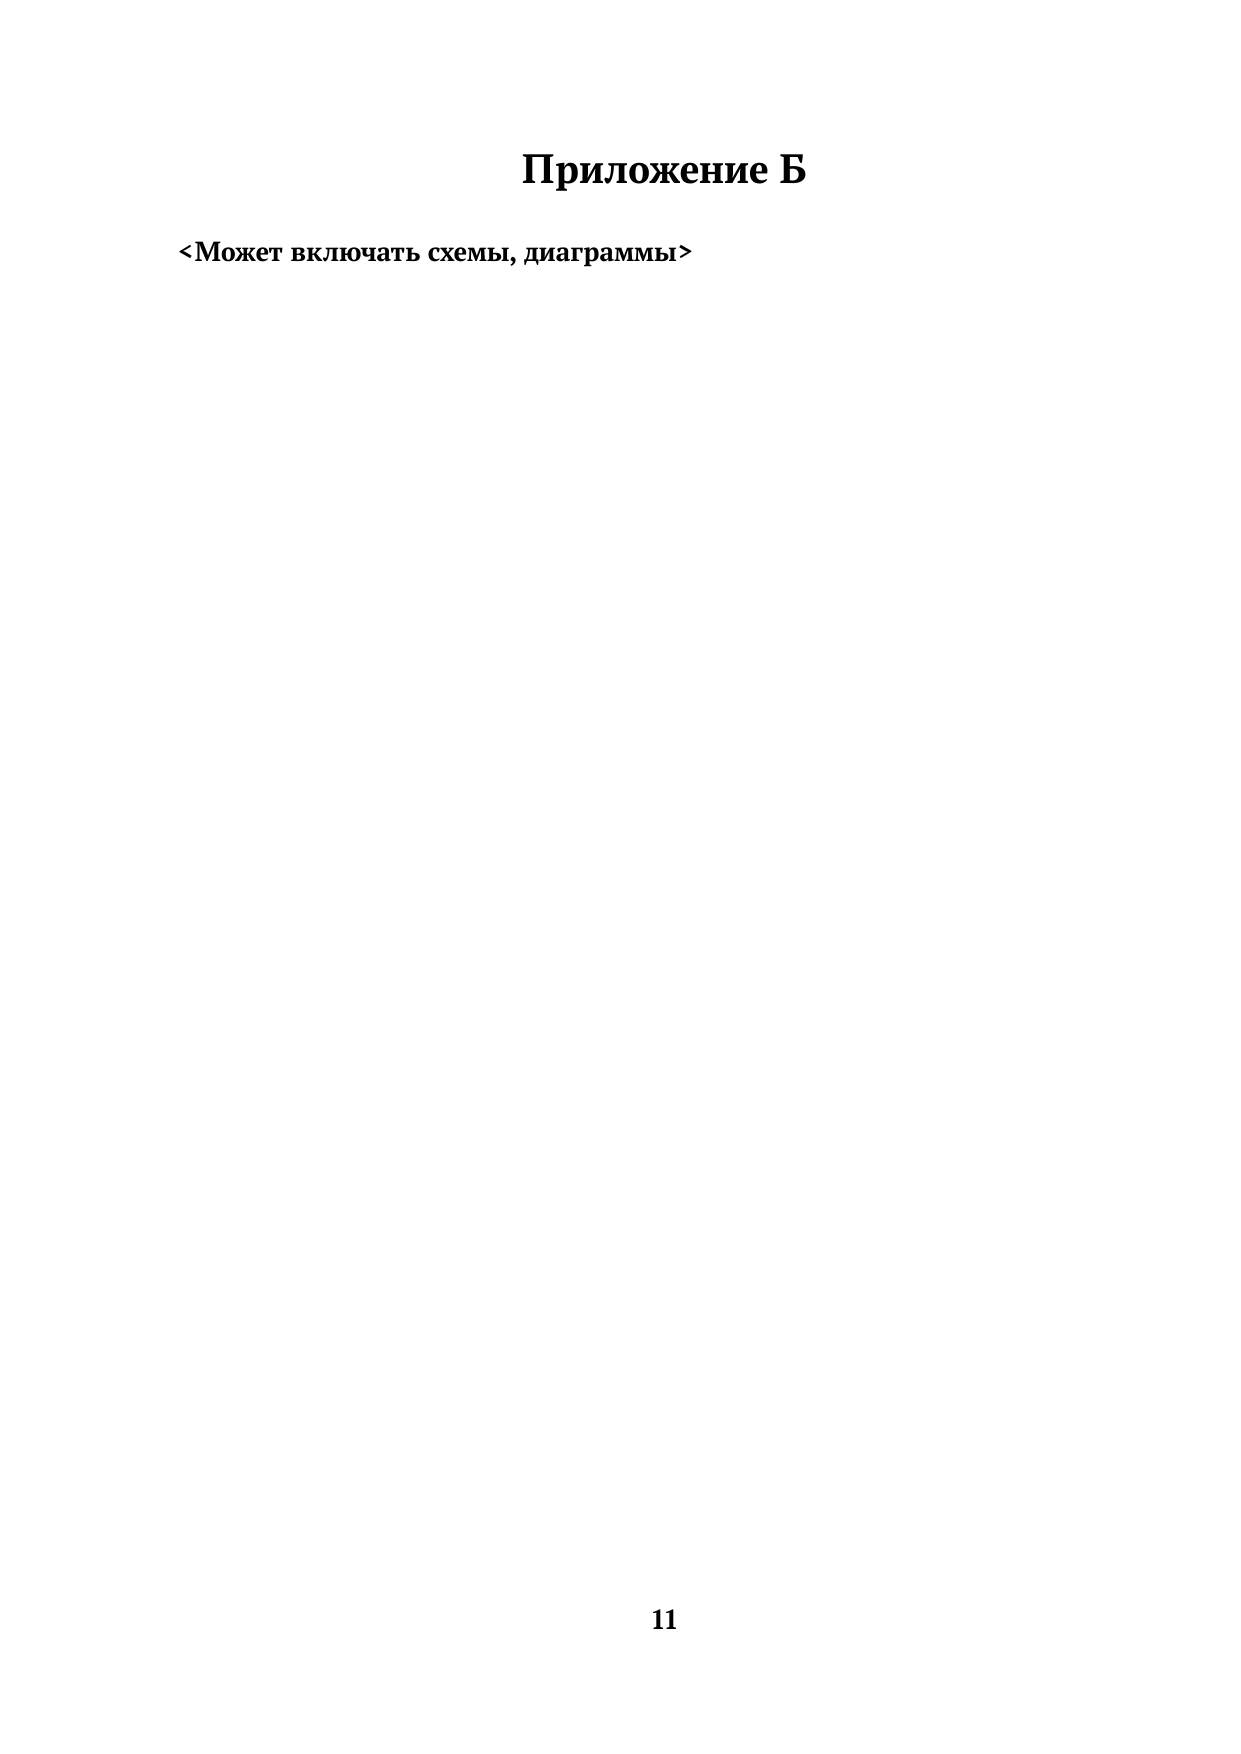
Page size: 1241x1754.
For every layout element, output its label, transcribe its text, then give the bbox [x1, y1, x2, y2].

text Приложение Б [177, 143, 1152, 193]
text <Может включать схемы, диаграммы> [177, 234, 1152, 268]
